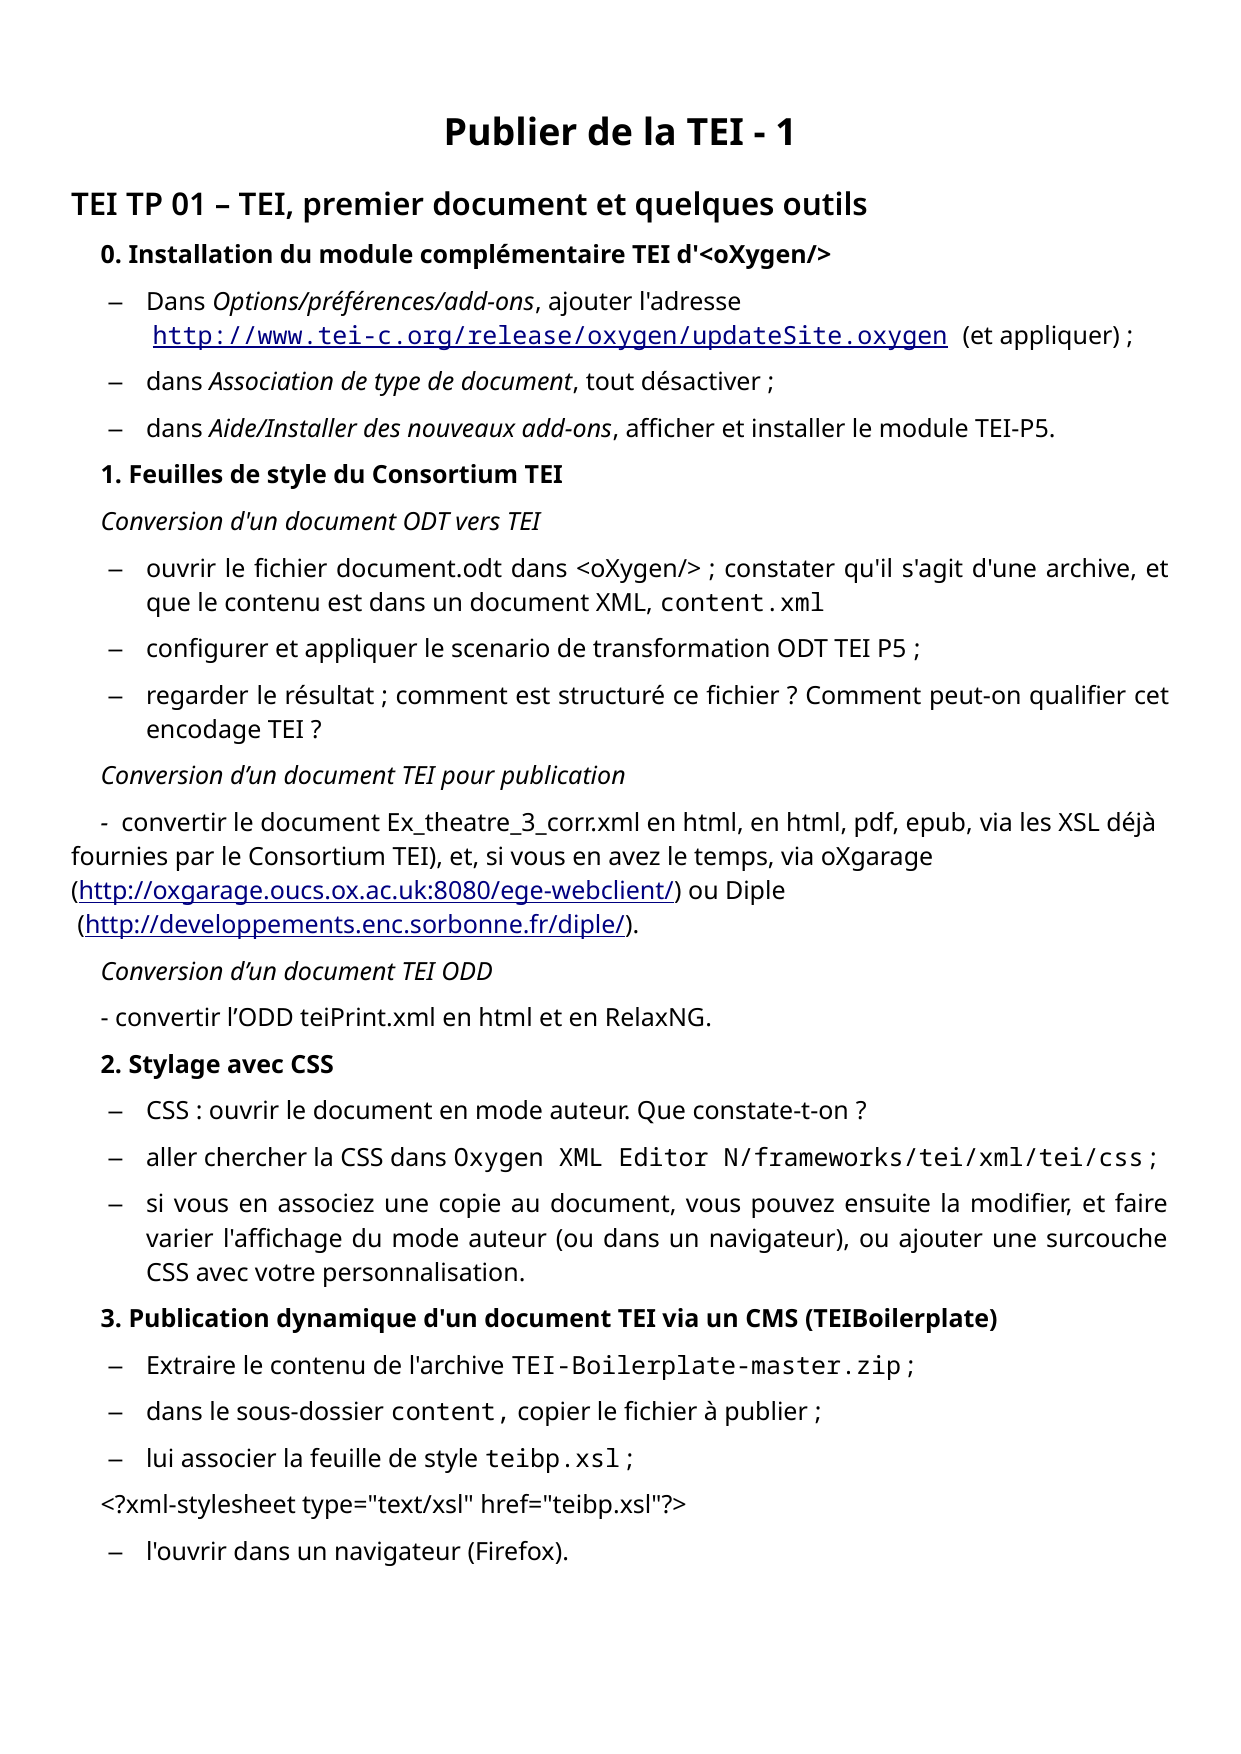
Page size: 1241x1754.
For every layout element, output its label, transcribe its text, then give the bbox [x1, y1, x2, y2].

list ouvrir le fichier document.odt dans <oXygen/> ; constater qu'il s'agit d'une archive, et que le contenu est dans un document XML, content.xml [108, 550, 1169, 618]
list configurer et appliquer le scenario de transformation ODT TEI P5 ; [108, 631, 1169, 665]
text - convertir l’ODD teiPrint.xml en html et en RelaxNG. [71, 1000, 1169, 1034]
title Publier de la TEI - 1 [71, 106, 1169, 157]
text 2. Stylage avec CSS [71, 1046, 1169, 1081]
text 1. Feuilles de style du Consortium TEI [71, 457, 1169, 491]
list dans Association de type de document, tout désactiver ; [108, 364, 1169, 398]
text Conversion d’un document TEI ODD [71, 953, 1169, 987]
list dans Aide/Installer des nouveaux add-ons, afficher et installer le module TEI-P5. [108, 411, 1169, 444]
text Conversion d'un document ODT vers TEI [71, 504, 1169, 538]
list CSS : ouvrir le document en mode auteur. Que constate-t-on ? [108, 1093, 1169, 1127]
list aller chercher la CSS dans Oxygen XML Editor N/frameworks/tei/xml/tei/css ; [108, 1139, 1169, 1174]
list regarder le résultat ; comment est structuré ce fichier ? Comment peut-on qualifier cet encodage TEI ? [108, 677, 1169, 746]
text Conversion d’un document TEI pour publication [71, 758, 1169, 792]
list l'ouvrir dans un navigateur (Firefox). [108, 1534, 1169, 1568]
text - convertir le document Ex_theatre_3_corr.xml en html, en html, pdf, epub, via les XSL déjà fournies par le Consortium TEI), et, si vous en avez le temps, via oXgarage (http://oxgarage.oucs.ox.ac.uk:8080/ege-webclient/) ou Diple (http://developpements.enc.sorbonne.fr/diple/). [71, 804, 1169, 941]
list Dans Options/préférences/add-ons, ajouter l'adresse http://www.tei-c.org/release/oxygen/updateSite.oxygen (et appliquer) ; [108, 283, 1169, 351]
list dans le sous-dossier content, copier le fichier à publier ; [108, 1394, 1169, 1428]
list lui associer la feuille de style teibp.xsl ; [108, 1441, 1169, 1474]
text 0. Installation du module complémentaire TEI d'<oXygen/> [71, 237, 1169, 271]
text <?xml-stylesheet type="text/xsl" href="teibp.xsl"?> [71, 1487, 1169, 1521]
subtitle TEI TP 01 – TEI, premier document et quelques outils [71, 182, 1169, 224]
text 3. Publication dynamique d'un document TEI via un CMS (TEIBoilerplate) [71, 1301, 1169, 1335]
list Extraire le contenu de l'archive TEI-Boilerplate-master.zip ; [108, 1347, 1169, 1381]
list si vous en associez une copie au document, vous pouvez ensuite la modifier, et faire varier l'affichage du mode auteur (ou dans un navigateur), ou ajouter une surcouche CSS avec votre personnalisation. [108, 1186, 1169, 1288]
